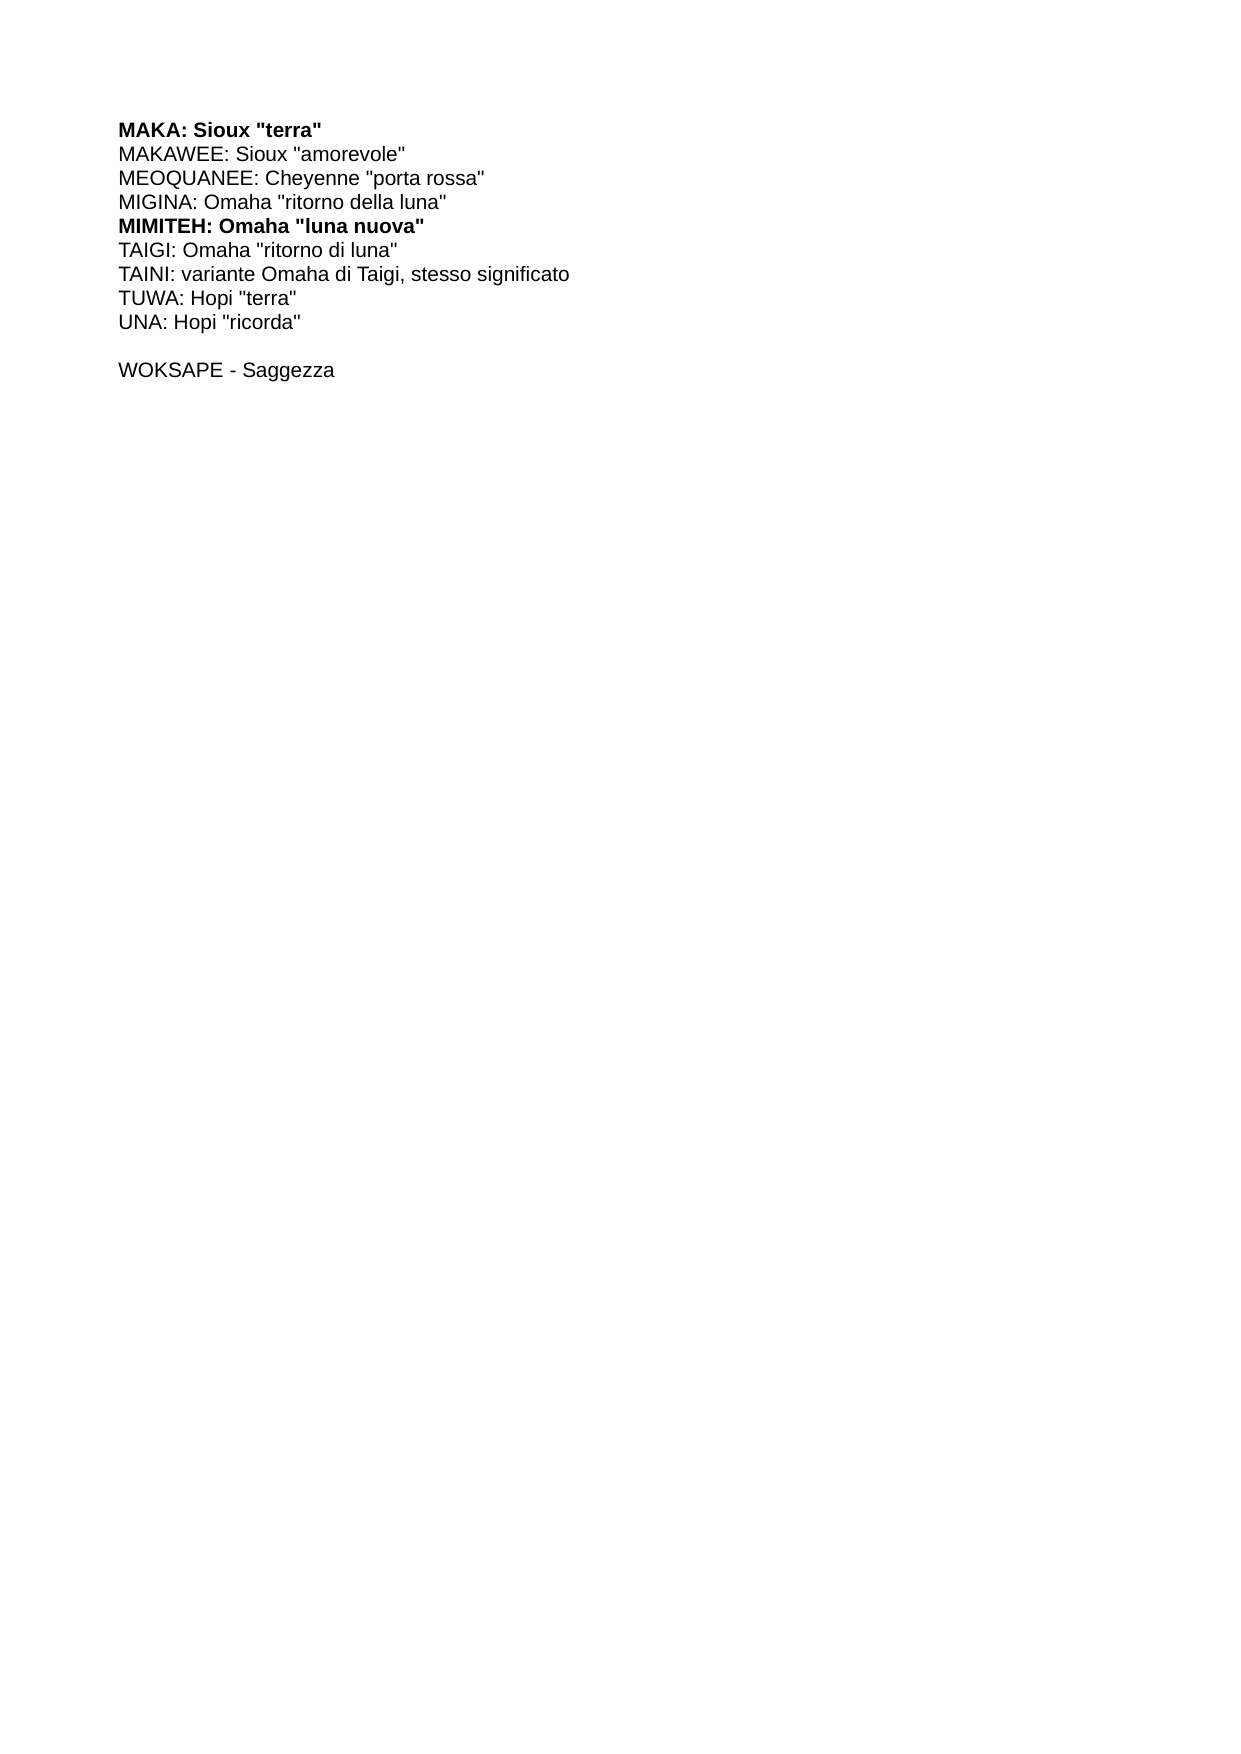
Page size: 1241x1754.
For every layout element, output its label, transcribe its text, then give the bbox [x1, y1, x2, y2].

text TAIGI: Omaha "ritorno di luna" TAINI: variante Omaha di Taigi, stesso significato [118, 238, 1122, 286]
text MIMITEH: Omaha "luna nuova" [118, 214, 1122, 238]
text MAKA: Sioux "terra" [118, 118, 1122, 142]
text MAKAWEE: Sioux "amorevole" [118, 142, 1122, 166]
text TUWA: Hopi "terra" UNA: Hopi "ricorda" [118, 286, 1122, 358]
text MIGINA: Omaha "ritorno della luna" [118, 190, 1122, 214]
text WOKSAPE - Saggezza [118, 358, 1122, 382]
text MEOQUANEE: Cheyenne "porta rossa" [118, 166, 1122, 190]
